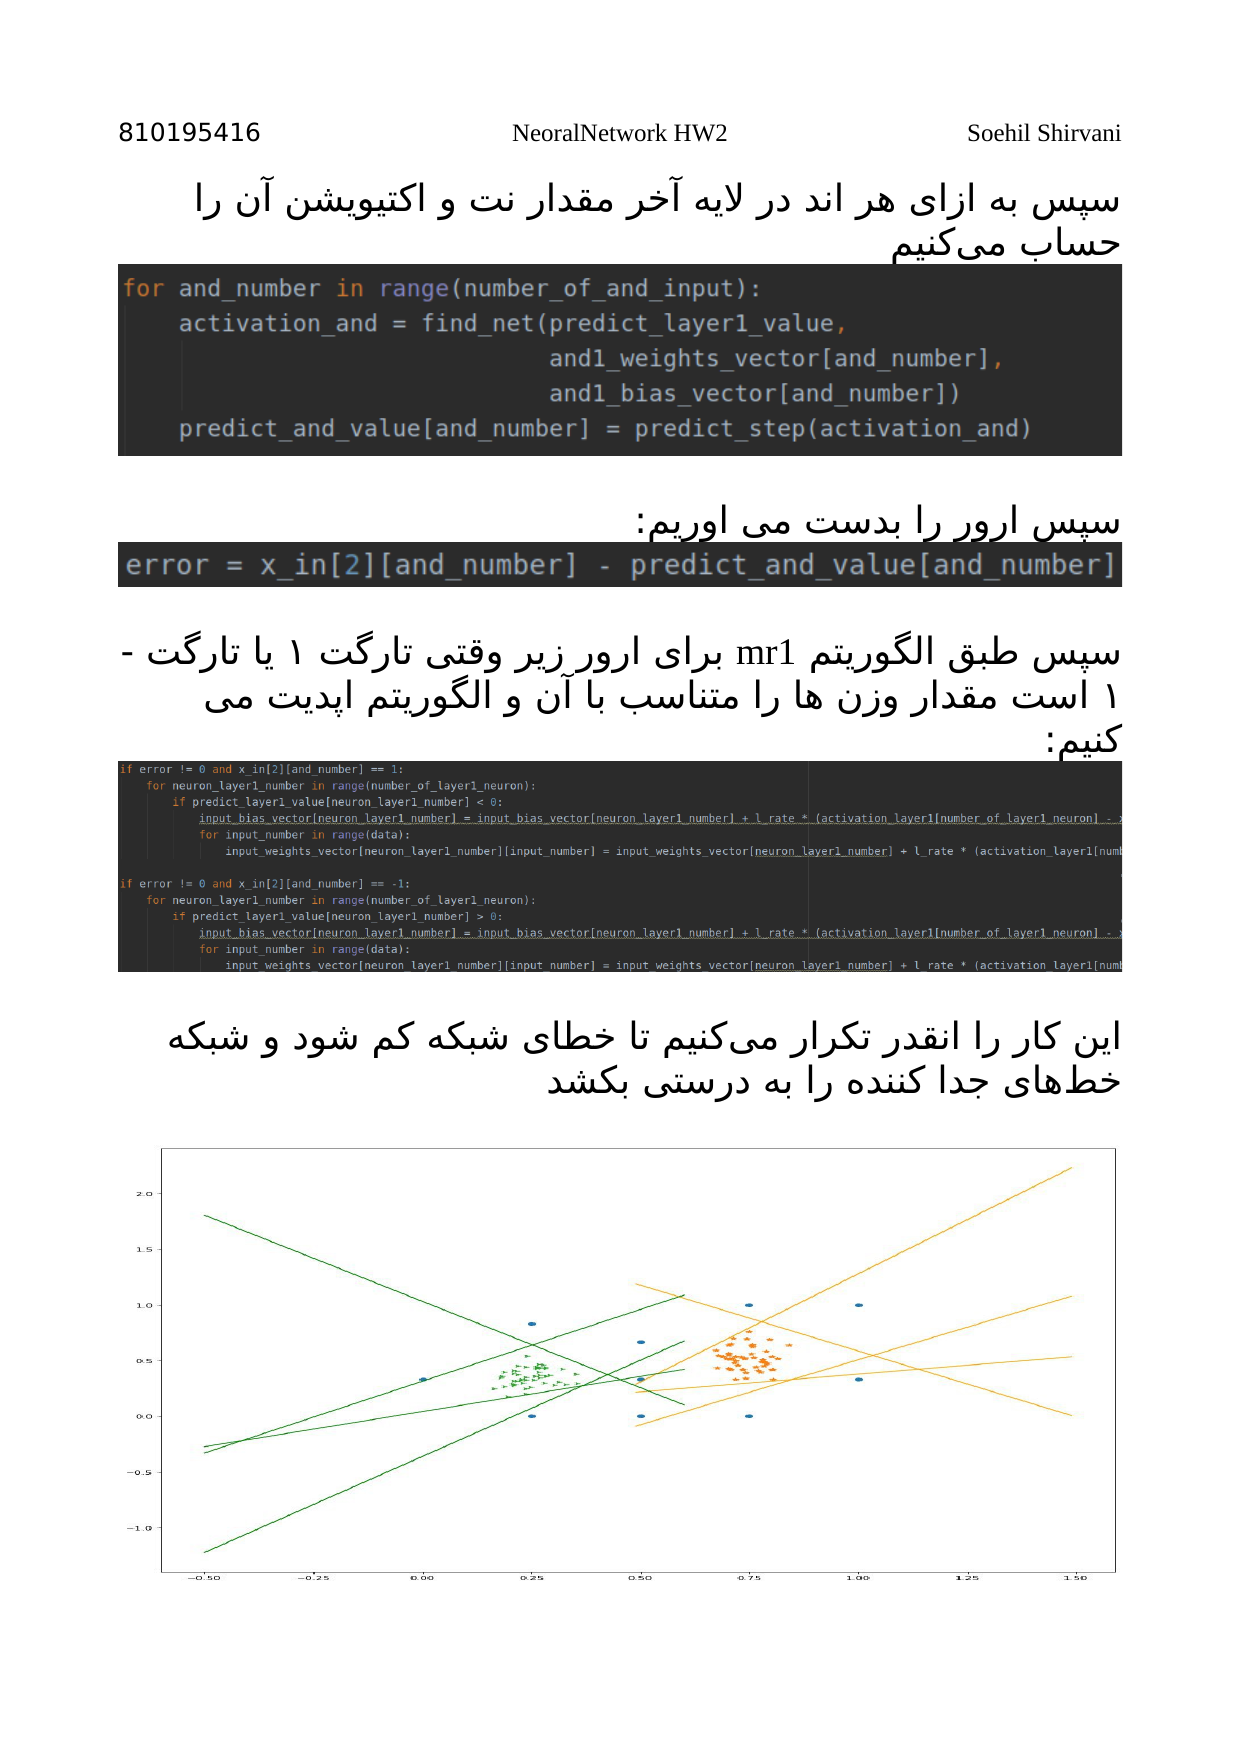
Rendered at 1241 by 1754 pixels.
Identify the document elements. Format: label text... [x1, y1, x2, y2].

picture [118, 542, 1123, 587]
text سپس به ازای هر اند در لایه آخر مقدار نت و اکتیویشن آن را حساب می‌کنیم [118, 177, 1122, 264]
picture [118, 264, 1123, 456]
text این کار را انقدر تکرار می‌کنیم تا خطای شبکه کم شود و شبکه خط‌های جدا کننده را به درستی بکشد [118, 1015, 1122, 1102]
text سپس ارور را بدست می اوریم: [118, 499, 1122, 542]
picture [118, 1145, 1123, 1584]
text سپس طبق الگوریتم mr1 برای ارور زیر وقتی تارگت ۱ یا تارگت -۱ است مقدار وزن ها را متناسب با آن و الگوریتم اپدیت می کنیم: [118, 630, 1122, 761]
picture [118, 761, 1123, 972]
